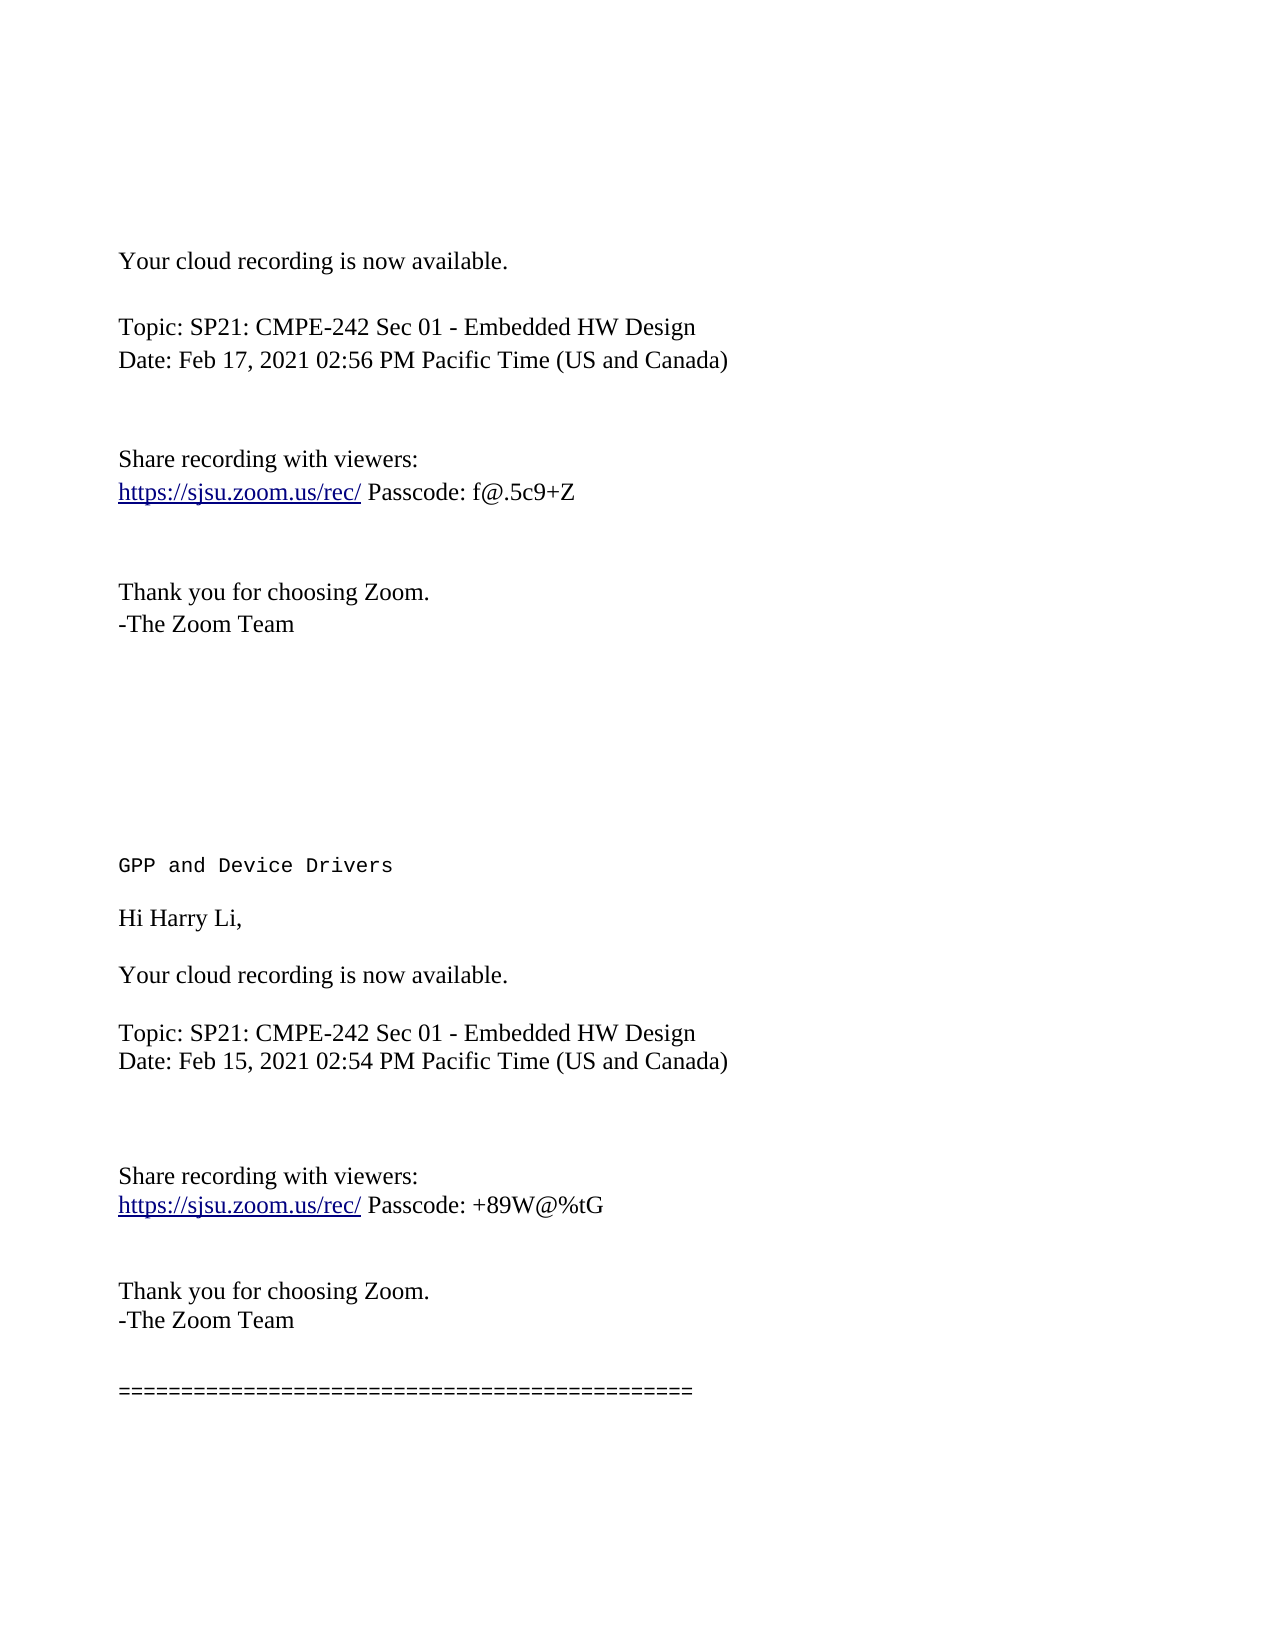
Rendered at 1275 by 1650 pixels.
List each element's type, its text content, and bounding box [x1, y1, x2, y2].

text Your cloud recording is now available. Topic: SP21: CMPE-242 Sec 01 - Embedded HW Design Date: Feb 17, 2021 02:56 PM Pacific Time (US and Canada) Share recording with viewers: https://sjsu.zoom.us/rec/ Passcode: f@.5c9+Z Thank you for choosing Zoom. -The Zoom Team [118, 213, 1157, 638]
text ============================================== [118, 1381, 1157, 1405]
text GPP and Device Drivers [118, 855, 1157, 879]
text Hi Harry Li, Your cloud recording is now available. Topic: SP21: CMPE-242 Sec 01 - Embedded HW Design Date: Feb 15, 2021 02:54 PM Pacific Time (US and Canada) Share recording with viewers: https://sjsu.zoom.us/rec/ Passcode: +89W@%tG Thank you for choosing Zoom. -The Zoom Team [118, 903, 1157, 1334]
